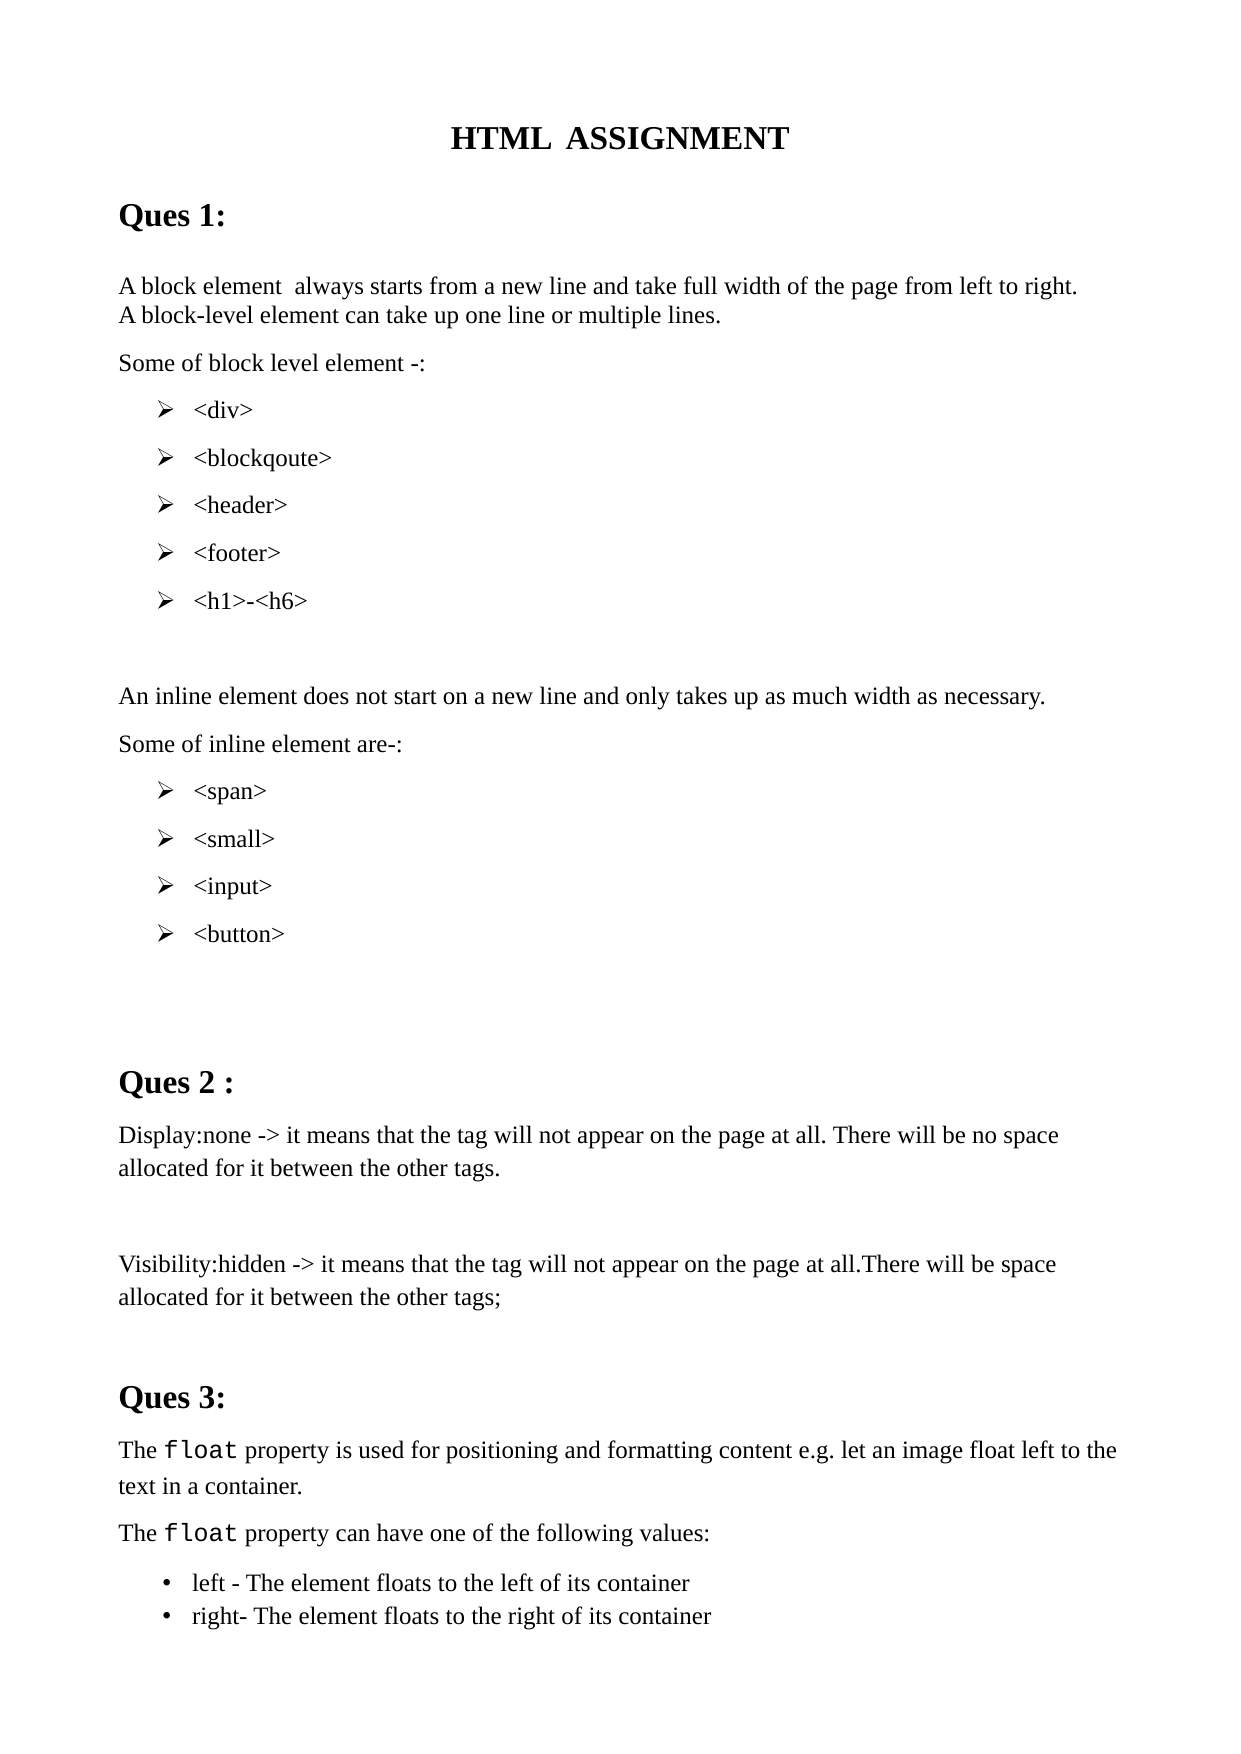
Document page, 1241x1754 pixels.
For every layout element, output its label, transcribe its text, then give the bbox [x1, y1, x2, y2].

list <div> [156, 395, 1122, 424]
list <span> [156, 776, 1122, 805]
text The float property is used for positioning and formatting content e.g. let an image float left to the text in a container. [118, 1436, 1122, 1499]
list <blockqoute> [156, 443, 1122, 472]
text Ques 3: [118, 1377, 1122, 1415]
text A block element always starts from a new line and take full width of the page from left to right. [118, 271, 1122, 300]
text Visibility:hidden -> it means that the tag will not appear on the page at all.There will be space allocated for it between the other tags; [118, 1249, 1122, 1311]
text Ques 2 : [118, 1062, 1122, 1100]
list <header> [156, 491, 1122, 519]
list <footer> [156, 538, 1122, 567]
list <button> [156, 919, 1122, 948]
text An inline element does not start on a new line and only takes up as much width as necessary. [118, 681, 1122, 710]
text The float property can have one of the following values: [118, 1518, 1122, 1549]
text Ques 1: [118, 195, 1122, 233]
text Some of block level element -: [118, 348, 1122, 377]
list right- The element floats to the right of its container [162, 1601, 1122, 1630]
text HTML ASSIGNMENT [118, 118, 1122, 156]
list <h1>-<h6> [156, 586, 1122, 614]
text Display:none -> it means that the tag will not appear on the page at all. There will be no space allocated for it between the other tags. [118, 1121, 1122, 1182]
list <input> [156, 871, 1122, 900]
list left - The element floats to the left of its container [162, 1568, 1122, 1597]
text A block-level element can take up one line or multiple lines. [118, 300, 1122, 329]
list <small> [156, 824, 1122, 853]
text Some of inline element are-: [118, 729, 1122, 757]
